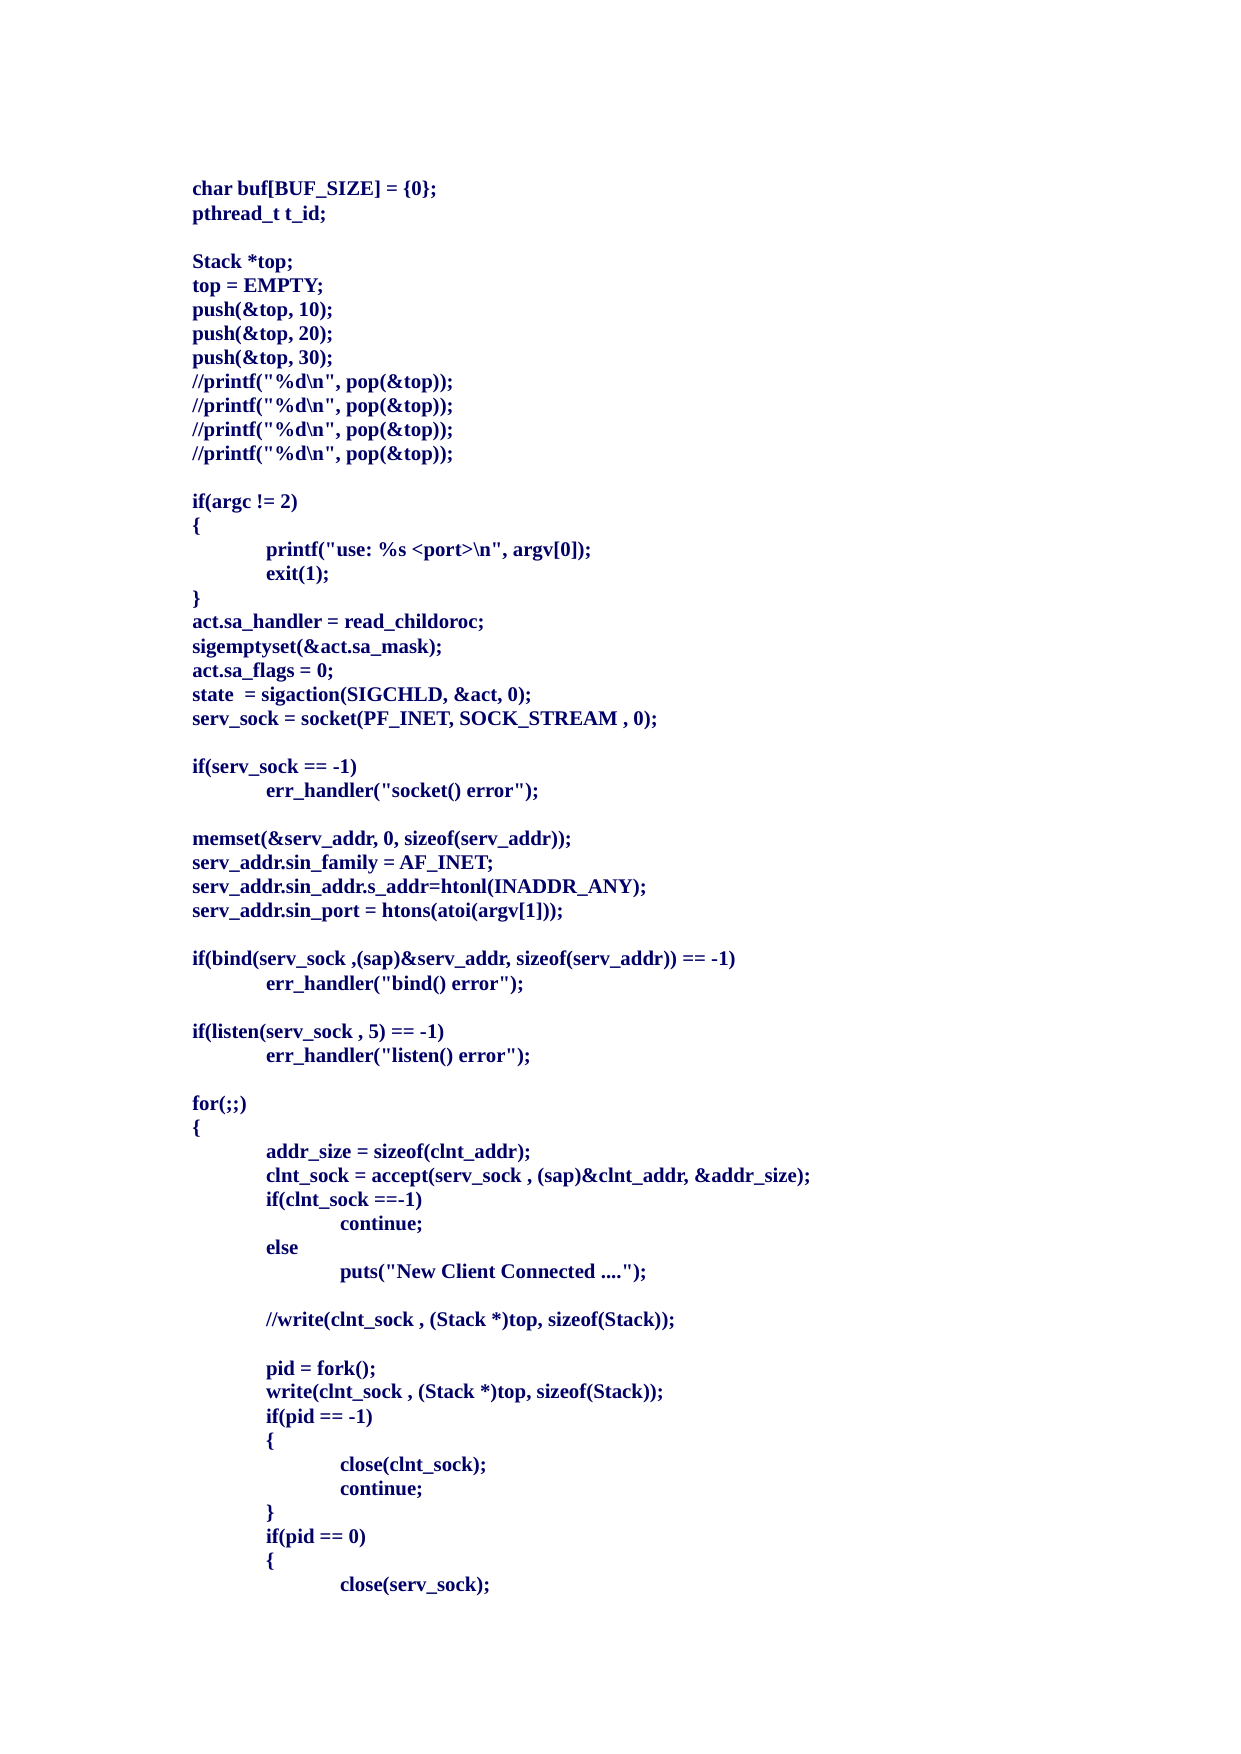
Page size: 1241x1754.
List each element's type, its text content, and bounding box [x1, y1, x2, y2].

text //write(clnt_sock , (Stack *)top, sizeof(Stack)); [118, 1307, 1122, 1331]
text { [118, 1115, 1122, 1139]
text { [118, 1428, 1122, 1452]
text act.sa_handler = read_childoroc; [118, 609, 1122, 633]
text act.sa_flags = 0; [118, 658, 1122, 682]
text if(listen(serv_sock , 5) == -1) [118, 1018, 1122, 1043]
text pid = fork(); [118, 1355, 1122, 1379]
text if(bind(serv_sock ,(sap)&serv_addr, sizeof(serv_addr)) == -1) [118, 946, 1122, 970]
text clnt_sock = accept(serv_sock , (sap)&clnt_addr, &addr_size); [118, 1163, 1122, 1187]
text { [118, 513, 1122, 537]
text //printf("%d\n", pop(&top)); [118, 393, 1122, 417]
text //printf("%d\n", pop(&top)); [118, 441, 1122, 465]
text if(pid == 0) [118, 1524, 1122, 1548]
text addr_size = sizeof(clnt_addr); [118, 1139, 1122, 1163]
text { [118, 1548, 1122, 1572]
text continue; [118, 1476, 1122, 1500]
text push(&top, 30); [118, 345, 1122, 369]
text } [118, 1500, 1122, 1524]
text serv_addr.sin_port = htons(atoi(argv[1])); [118, 898, 1122, 922]
text if(clnt_sock ==-1) [118, 1187, 1122, 1211]
text err_handler("bind() error"); [118, 970, 1122, 994]
text for(;;) [118, 1091, 1122, 1115]
text else [118, 1235, 1122, 1259]
text } [118, 585, 1122, 609]
text puts("New Client Connected ...."); [118, 1259, 1122, 1283]
text //printf("%d\n", pop(&top)); [118, 417, 1122, 441]
text err_handler("listen() error"); [118, 1043, 1122, 1067]
text if(pid == -1) [118, 1403, 1122, 1428]
text printf("use: %s <port>\n", argv[0]); [118, 537, 1122, 561]
text close(serv_sock); [118, 1572, 1122, 1596]
text write(clnt_sock , (Stack *)top, sizeof(Stack)); [118, 1379, 1122, 1403]
text serv_addr.sin_addr.s_addr=htonl(INADDR_ANY); [118, 874, 1122, 898]
text close(clnt_sock); [118, 1452, 1122, 1476]
text err_handler("socket() error"); [118, 778, 1122, 802]
text push(&top, 20); [118, 321, 1122, 345]
text continue; [118, 1211, 1122, 1235]
text //printf("%d\n", pop(&top)); [118, 369, 1122, 393]
text push(&top, 10); [118, 297, 1122, 321]
text serv_addr.sin_family = AF_INET; [118, 850, 1122, 874]
text top = EMPTY; [118, 273, 1122, 297]
text sigemptyset(&act.sa_mask); [118, 633, 1122, 658]
text if(serv_sock == -1) [118, 754, 1122, 778]
text exit(1); [118, 561, 1122, 585]
text char buf[BUF_SIZE] = {0}; [118, 176, 1122, 200]
text memset(&serv_addr, 0, sizeof(serv_addr)); [118, 826, 1122, 850]
text if(argc != 2) [118, 489, 1122, 513]
text state = sigaction(SIGCHLD, &act, 0); [118, 682, 1122, 706]
text serv_sock = socket(PF_INET, SOCK_STREAM , 0); [118, 706, 1122, 730]
text Stack *top; [118, 248, 1122, 273]
text pthread_t t_id; [118, 200, 1122, 224]
